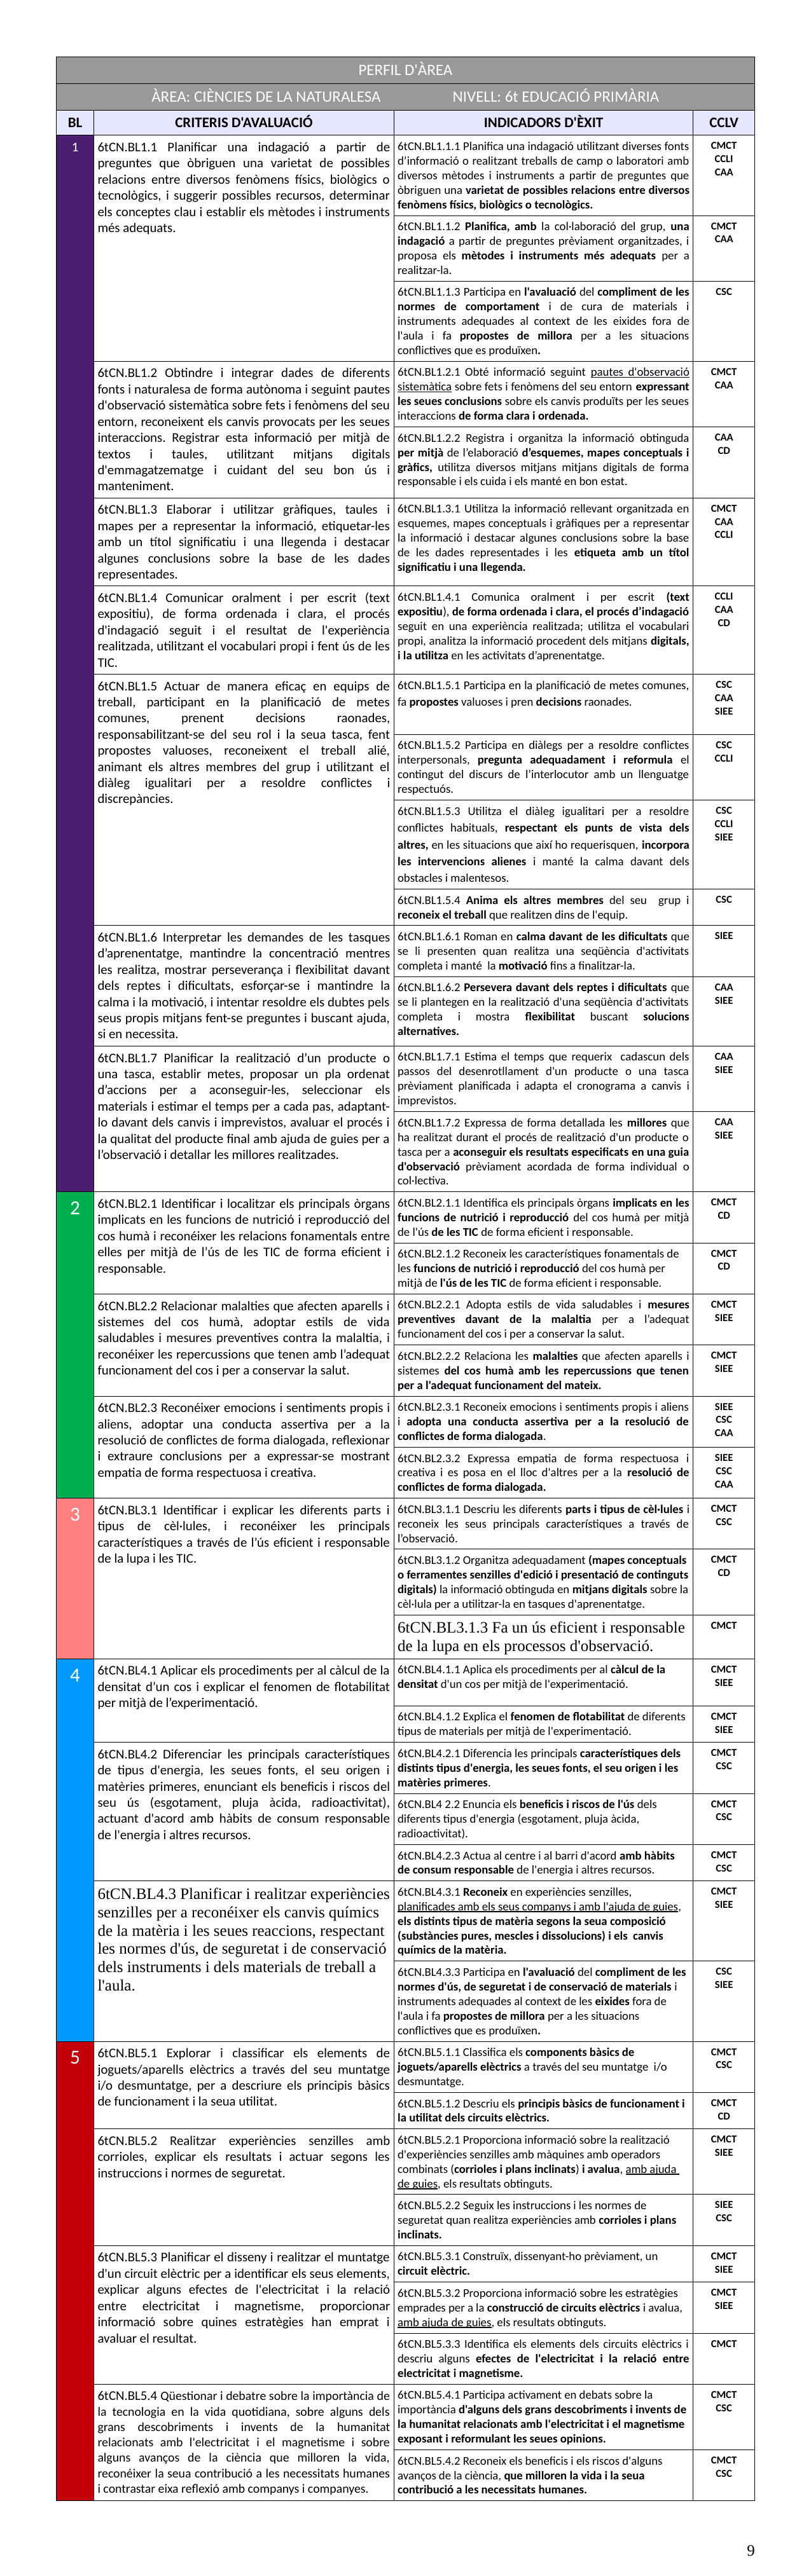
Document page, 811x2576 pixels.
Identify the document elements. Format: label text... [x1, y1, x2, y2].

table_cell CMCT SIEE [693, 1345, 754, 1396]
table_cell CAA SIEE [693, 977, 754, 1046]
table_cell 6tCN.BL5.3.3 Identifica els elements dels circuits elèctrics i descriu alguns efectes de l'electricitat i la relació entre electricitat i magnetisme. [394, 2334, 693, 2384]
table_cell CMCT CAA [693, 362, 754, 427]
table_cell 4 [57, 1659, 94, 2041]
table_cell CMCT CD [693, 1549, 754, 1615]
table_cell 6tCN.BL5.4.1 Participa activament en debats sobre la importància d'alguns dels grans descobriments i invents de la humanitat relacionats amb l'electricitat i el magnetisme exposant i reformulant les seues opinions. [394, 2385, 693, 2449]
table_cell INDICADORS D'ÈXIT [394, 111, 693, 135]
table_cell 6tCN.BL3.1.1 Descriu les diferents parts i tipus de cèl·lules i reconeix les seus principals característiques a través de l’observació. [394, 1498, 693, 1549]
table_cell 6tCN.BL4.2.3 Actua al centre i al barri d'acord amb hàbits de consum responsable de l'energia i altres recursos. [394, 1845, 693, 1881]
table_cell 6tCN.BL2.1.2 Reconeix les característiques fonamentals de les funcions de nutrició i reproducció del cos humà per mitjà de l'ús de les TIC de forma eficient i responsable. [394, 1243, 693, 1294]
table_cell CCLV [693, 111, 754, 135]
table_cell 6tCN.BL5.4 Qüestionar i debatre sobre la importància de la tecnologia en la vida quotidiana, sobre alguns dels grans descobriments i invents de la humanitat relacionats amb l'electricitat i el magnetisme i sobre alguns avanços de la ciència que milloren la vida, reconéixer la seua contribució a les necessitats humanes i contrastar eixa reflexió amb companys i companyes. [94, 2385, 394, 2500]
table_cell CSC CAA SIEE [693, 675, 754, 734]
table_cell 6tCN.BL4.3.1 Reconeix en experiències senzilles, planificades amb els seus companys i amb l'ajuda de guies, els distints tipus de matèria segons la seua composició (substàncies pures, mescles i dissolucions) i els canvis químics de la matèria. [394, 1881, 693, 1961]
table_cell 6tCN.BL1.2.1 Obté informació seguint pautes d'observació sistemàtica sobre fets i fenòmens del seu entorn expressant les seues conclusions sobre els canvis produïts per les seues interaccions de forma clara i ordenada. [394, 362, 693, 427]
table_cell 6tCN.BL2.2.1 Adopta estils de vida saludables i mesures preventives davant de la malaltia per a l’adequat funcionament del cos i per a conservar la salut. [394, 1294, 693, 1345]
table_cell 6tCN.BL1.6.2 Persevera davant dels reptes i dificultats que se li plantegen en la realització d'una seqüència d'activitats completa i mostra flexibilitat buscant solucions alternatives. [394, 977, 693, 1046]
table_cell 3 [57, 1498, 94, 1659]
table_cell CMCT CCLI CAA [693, 135, 754, 215]
table_cell 6tCN.BL2.3 Reconéixer emocions i sentiments propis i aliens, adoptar una conducta assertiva per a la resolució de conflictes de forma dialogada, reflexionar i extraure conclusions per a expressar-se mostrant empatia de forma respectuosa i creativa. [94, 1397, 394, 1498]
table_cell 6tCN.BL2.3.1 Reconeix emocions i sentiments propis i aliens i adopta una conducta assertiva per a la resolució de conflictes de forma dialogada. [394, 1397, 693, 1447]
table_cell 6tCN.BL1.1 Planificar una indagació a partir de preguntes que òbriguen una varietat de possibles relacions entre diversos fenòmens físics, biològics o tecnològics, i suggerir possibles recursos, determinar els conceptes clau i establir els mètodes i instruments més adequats. [94, 135, 394, 361]
table_cell 6tCN.BL1.4 Comunicar oralment i per escrit (text expositiu), de forma ordenada i clara, el procés d'indagació seguit i el resultat de l'experiència realitzada, utilitzant el vocabulari propi i fent ús de les TIC. [94, 586, 394, 674]
table_cell 6tCN.BL1.4.1 Comunica oralment i per escrit (text expositiu), de forma ordenada i clara, el procés d’indagació seguit en una experiència realitzada; utilitza el vocabulari propi, analitza la informació procedent dels mitjans digitals, i la utilitza en les activitats d’aprenentatge. [394, 586, 693, 674]
table_cell 6tCN.BL5.1 Explorar i classificar els elements de joguets/aparells elèctrics a través del seu muntatge i/o desmuntatge, per a descriure els principis bàsics de funcionament i la seua utilitat. [94, 2042, 394, 2128]
table_cell 6tCN.BL1.6 Interpretar les demandes de les tasques d’aprenentatge, mantindre la concentració mentres les realitza, mostrar perseverança i flexibilitat davant dels reptes i dificultats, esforçar-se i mantindre la calma i la motivació, i intentar resoldre els dubtes pels seus propis mitjans fent-se preguntes i buscant ajuda, si en necessita. [94, 926, 394, 1046]
table_cell ÀREA: CIÈNCIES DE LA NATURALESA NIVELL: 6t EDUCACIÓ PRIMÀRIA [57, 84, 754, 110]
table_cell CMCT CSC [693, 2385, 754, 2449]
table_cell CAA CD [693, 427, 754, 498]
table_cell CMCT SIEE [693, 1294, 754, 1345]
table_cell 6tCN.BL5.2 Realitzar experiències senzilles amb corrioles, explicar els resultats i actuar segons les instruccions i normes de seguretat. [94, 2129, 394, 2245]
table_cell 6tCN.BL2.3.2 Expressa empatia de forma respectuosa i creativa i es posa en el lloc d'altres per a la resolució de conflictes de forma dialogada. [394, 1448, 693, 1498]
table_cell 6tCN.BL1.1.3 Participa en l'avaluació del compliment de les normes de comportament i de cura de materials i instruments adequades al context de les eixides fora de l'aula i fa propostes de millora per a les situacions conflictives que es produïxen. [394, 282, 693, 361]
table_cell CSC [693, 282, 754, 361]
table_cell 6tCN.BL3.1.2 Organitza adequadament (mapes conceptuals o ferramentes senzilles d'edició i presentació de continguts digitals) la informació obtinguda en mitjans digitals sobre la cèl·lula per a utilitzar-la en tasques d'aprenentatge. [394, 1549, 693, 1615]
table_cell 6tCN.BL5.3 Planificar el disseny i realitzar el muntatge d'un circuit elèctric per a identificar els seus elements, explicar alguns efectes de l'electricitat i la relació entre electricitat i magnetisme, proporcionar informació sobre quines estratègies han emprat i avaluar el resultat. [94, 2246, 394, 2384]
table_cell CMCT SIEE [693, 2282, 754, 2333]
table_cell 6tCN.BL1.7.2 Expressa de forma detallada les millores que ha realitzat durant el procés de realització d'un producte o tasca per a aconseguir els resultats especificats en una guia d'observació prèviament acordada de forma individual o col·lectiva. [394, 1112, 693, 1191]
table_cell CMCT CSC [693, 1845, 754, 1881]
table_cell 6tCN.BL1.7 Planificar la realització d’un producte o una tasca, establir metes, proposar un pla ordenat d’accions per a aconseguir-les, seleccionar els materials i estimar el temps per a cada pas, adaptant-lo davant dels canvis i imprevistos, avaluar el procés i la qualitat del producte final amb ajuda de guies per a l’observació i detallar les millores realitzades. [94, 1046, 394, 1191]
table_cell SIEE [693, 926, 754, 976]
table_cell CMCT CSC [693, 1794, 754, 1844]
table_cell 6tCN.BL1.5.1 Participa en la planificació de metes comunes, fa propostes valuoses i pren decisions raonades. [394, 675, 693, 734]
table_cell 6tCN.BL4.3.3 Participa en l'avaluació del compliment de les normes d'ús, de seguretat i de conservació de materials i instruments adequades al context de les eixides fora de l'aula i fa propostes de millora per a les situacions conflictives que es produïxen. [394, 1961, 693, 2041]
table_cell CMCT CSC [693, 1498, 754, 1549]
table_cell 6tCN.BL1.5.3 Utilitza el diàleg igualitari per a resoldre conflictes habituals, respectant els punts de vista dels altres, en les situacions que així ho requerisquen, incorpora les intervencions alienes i manté la calma davant dels obstacles i malentesos. [394, 800, 693, 889]
table_cell 6tCN.BL5.4.2 Reconeix els beneficis i els riscos d'alguns avanços de la ciència, que milloren la vida i la seua contribució a les necessitats humanes. [394, 2450, 693, 2500]
table_cell 6tCN.BL1.6.1 Roman en calma davant de les dificultats que se li presenten quan realitza una seqüència d'activitats completa i manté la motivació fins a finalitzar-la. [394, 926, 693, 976]
table_cell 6tCN.BL1.5.4 Anima els altres membres del seu grup i reconeix el treball que realitzen dins de l'equip. [394, 889, 693, 925]
table_cell 6tCN.BL1.7.1 Estima el temps que requerix cadascun dels passos del desenrotllament d'un producte o una tasca prèviament planificada i adapta el cronograma a canvis i imprevistos. [394, 1046, 693, 1111]
table_cell 6tCN.BL2.2 Relacionar malalties que afecten aparells i sistemes del cos humà, adoptar estils de vida saludables i mesures preventives contra la malaltia, i reconéixer les repercussions que tenen amb l’adequat funcionament del cos i per a conservar la salut. [94, 1294, 394, 1396]
table_cell 6tCN.BL2.1 Identificar i localitzar els principals òrgans implicats en les funcions de nutrició i reproducció del cos humà i reconéixer les relacions fonamentals entre elles per mitjà de l’ús de les TIC de forma eficient i responsable. [94, 1192, 394, 1294]
table_cell CMCT CSC [693, 2042, 754, 2092]
table_cell 6tCN.BL1.3 Elaborar i utilitzar gràfiques, taules i mapes per a representar la informació, etiquetar-les amb un títol significatiu i una llegenda i destacar algunes conclusions sobre la base de les dades representades. [94, 498, 394, 586]
table_cell SIEE CSC CAA [693, 1448, 754, 1498]
table_cell 6tCN.BL3.1.3 Fa un ús eficient i responsable de la lupa en els processos d'observació. [394, 1615, 693, 1659]
table_cell 2 [57, 1192, 94, 1498]
table_cell CSC CCLI SIEE [693, 800, 754, 889]
table_cell 6tCN.BL4.3 Planificar i realitzar experiències senzilles per a reconéixer els canvis químics de la matèria i les seues reaccions, respectant les normes d'ús, de seguretat i de conservació dels instruments i dels materials de treball a l'aula. [94, 1881, 394, 2041]
table_cell 6tCN.BL4.1.1 Aplica els procediments per al càlcul de la densitat d'un cos per mitjà de l'experimentació. [394, 1659, 693, 1706]
table_cell 1 [57, 135, 94, 1191]
table_cell SIEE CSC CAA [693, 1397, 754, 1447]
table_cell 6tCN.BL1.5.2 Participa en diàlegs per a resoldre conflictes interpersonals, pregunta adequadament i reformula el contingut del discurs de l’interlocutor amb un llenguatge respectuós. [394, 735, 693, 800]
table_cell CCLI CAA CD [693, 586, 754, 674]
table_cell 6tCN.BL5.2.1 Proporciona informació sobre la realització d'experiències senzilles amb màquines amb operadors combinats (corrioles i plans inclinats) i avalua, amb ajuda de guies, els resultats obtinguts. [394, 2129, 693, 2194]
table_cell 6tCN.BL5.1.1 Classifica els components bàsics de joguets/aparells elèctrics a través del seu muntatge i/o desmuntatge. [394, 2042, 693, 2092]
table_cell CSC CCLI [693, 735, 754, 800]
table_cell CAA SIEE [693, 1046, 754, 1111]
table_cell CMCT CD [693, 1243, 754, 1294]
table_cell CAA SIEE [693, 1112, 754, 1191]
table_cell 6tCN.BL4.2.1 Diferencia les principals característiques dels distints tipus d'energia, les seues fonts, el seu origen i les matèries primeres. [394, 1743, 693, 1793]
table_cell CMCT CSC [693, 1743, 754, 1793]
table_cell 6tCN.BL1.1.1 Planifica una indagació utilitzant diverses fonts d’informació o realitzant treballs de camp o laboratori amb diversos mètodes i instruments a partir de preguntes que òbriguen una varietat de possibles relacions entre diversos fenòmens físics, biològics o tecnològics. [394, 135, 693, 215]
table_cell 5 [57, 2042, 94, 2500]
table_cell 6tCN.BL1.1.2 Planifica, amb la col·laboració del grup, una indagació a partir de preguntes prèviament organitzades, i proposa els mètodes i instruments més adequats per a realitzar-la. [394, 216, 693, 281]
table_cell 6tCN.BL1.2.2 Registra i organitza la informació obtinguda per mitjà de l’elaboració d’esquemes, mapes conceptuals i gràfics, utilitza diversos mitjans mitjans digitals de forma responsable i els cuida i els manté en bon estat. [394, 427, 693, 498]
table_cell CMCT CAA CCLI [693, 498, 754, 586]
table_cell 6tCN.BL5.1.2 Descriu els principis bàsics de funcionament i la utilitat dels circuits elèctrics. [394, 2093, 693, 2128]
table_cell CSC SIEE [693, 1961, 754, 2041]
table_cell 6tCN.BL1.3.1 Utilitza la informació rellevant organitzada en esquemes, mapes conceptuals i gràfiques per a representar la informació i destacar algunes conclusions sobre la base de les dades representades i les etiqueta amb un títol significatiu i una llegenda. [394, 498, 693, 586]
table_cell CSC [693, 889, 754, 925]
table_cell 6tCN.BL4.2 Diferenciar les principals característiques de tipus d'energia, les seues fonts, el seu origen i matèries primeres, enunciant els beneficis i riscos del seu ús (esgotament, pluja àcida, radioactivitat), actuant d'acord amb hàbits de consum responsable de l'energia i altres recursos. [94, 1743, 394, 1881]
table_cell CMCT SIEE [693, 2129, 754, 2194]
table_cell 6tCN.BL4.1.2 Explica el fenomen de flotabilitat de diferents tipus de materials per mitjà de l'experimentació. [394, 1706, 693, 1742]
table_cell CMCT SIEE [693, 1659, 754, 1706]
table_cell 6tCN.BL5.2.2 Seguix les instruccions i les normes de seguretat quan realitza experiències amb corrioles i plans inclinats. [394, 2195, 693, 2245]
table_cell CMCT CAA [693, 216, 754, 281]
table_cell 6tCN.BL2.2.2 Relaciona les malalties que afecten aparells i sistemes del cos humà amb les repercussions que tenen per a l'adequat funcionament del mateix. [394, 1345, 693, 1396]
table_cell CMCT SIEE [693, 1706, 754, 1742]
table_cell 6tCN.BL1.5 Actuar de manera eficaç en equips de treball, participant en la planificació de metes comunes, prenent decisions raonades, responsabilitzant-se del seu rol i la seua tasca, fent propostes valuoses, reconeixent el treball alié, animant els altres membres del grup i utilitzant el diàleg igualitari per a resoldre conflictes i discrepàncies. [94, 675, 394, 925]
table_cell CMCT CD [693, 1192, 754, 1242]
table_cell 6tCN.BL5.3.2 Proporciona informació sobre les estratègies emprades per a la construcció de circuits elèctrics i avalua, amb ajuda de guies, els resultats obtinguts. [394, 2282, 693, 2333]
table_cell 6tCN.BL4 2.2 Enuncia els beneficis i riscos de l'ús dels diferents tipus d'energia (esgotament, pluja àcida, radioactivitat). [394, 1794, 693, 1844]
table_cell CMCT [693, 2334, 754, 2384]
table_cell CRITERIS D'AVALUACIÓ [94, 111, 394, 135]
table_cell 6tCN.BL3.1 Identificar i explicar les diferents parts i tipus de cèl·lules, i reconéixer les principals característiques a través de l’ús eficient i responsable de la lupa i les TIC. [94, 1498, 394, 1659]
table_cell 6tCN.BL5.3.1 Construïx, dissenyant-ho prèviament, un circuit elèctric. [394, 2246, 693, 2282]
table_cell CMCT CSC [693, 2450, 754, 2500]
table_cell CMCT SIEE [693, 2246, 754, 2282]
table_cell BL [57, 111, 94, 135]
table_cell 6tCN.BL2.1.1 Identifica els principals òrgans implicats en les funcions de nutrició i reproducció del cos humà per mitjà de l'ús de les TIC de forma eficient i responsable. [394, 1192, 693, 1242]
table_cell CMCT SIEE [693, 1881, 754, 1961]
table_header PERFIL D'ÀREA [57, 57, 754, 83]
table_cell CMCT [693, 1615, 754, 1659]
table_cell 6tCN.BL1.2 Obtindre i integrar dades de diferents fonts i naturalesa de forma autònoma i seguint pautes d'observació sistemàtica sobre fets i fenòmens del seu entorn, reconeixent els canvis provocats per les seues interaccions. Registrar esta informació per mitjà de textos i taules, utilitzant mitjans digitals d'emmagatzematge i cuidant del seu bon ús i manteniment. [94, 362, 394, 498]
table_cell 6tCN.BL4.1 Aplicar els procediments per al càlcul de la densitat d’un cos i explicar el fenomen de flotabilitat per mitjà de l’experimentació. [94, 1659, 394, 1742]
table_cell CMCT CD [693, 2093, 754, 2128]
table_cell SIEE CSC [693, 2195, 754, 2245]
